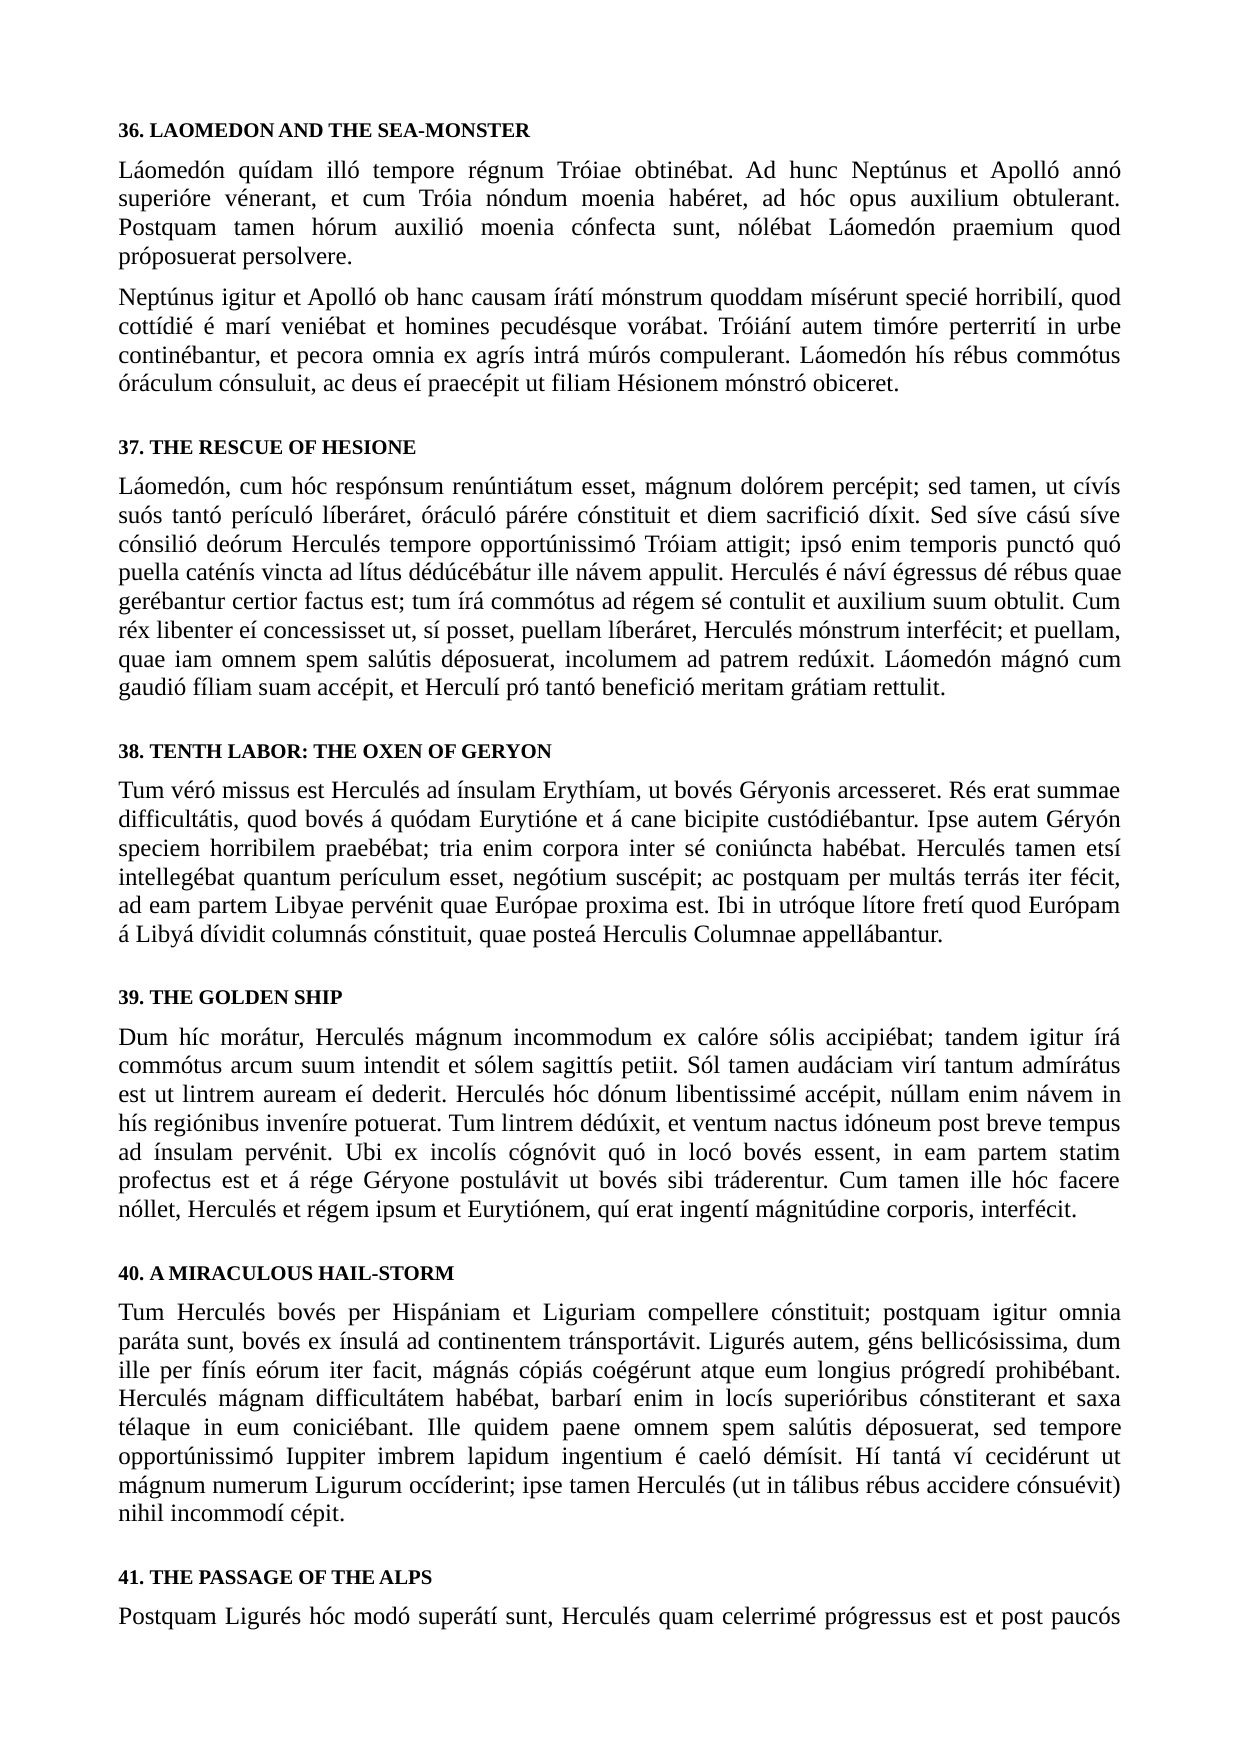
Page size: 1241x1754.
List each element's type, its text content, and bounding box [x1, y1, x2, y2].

text Neptúnus igitur et Apolló ob hanc causam írátí mónstrum quoddam mísérunt specié horribilí, quod cottídié é marí veniébat et homines pecudésque vorábat. Tróiání autem timóre perterrití in urbe continébantur, et pecora omnia ex agrís intrá múrós compulerant. Láomedón hís rébus commótus óráculum cónsuluit, ac deus eí praecépit ut filiam Hésionem mónstró obiceret. [118, 282, 1122, 397]
text Postquam Ligurés hóc modó superátí sunt, Herculés quam celerrimé prógressus est et post paucós [118, 1601, 1122, 1630]
text Tum Herculés bovés per Hispániam et Liguriam compellere cónstituit; postquam igitur omnia paráta sunt, bovés ex ínsulá ad continentem tránsportávit. Ligurés autem, géns bellicósissima, dum ille per fínís eórum iter facit, mágnás cópiás coégérunt atque eum longius prógredí prohibébant. Herculés mágnam difficultátem habébat, barbarí enim in locís superióribus cónstiterant et saxa télaque in eum coniciébant. Ille quidem paene omnem spem salútis déposuerat, sed tempore opportúnissimó Iuppiter imbrem lapidum ingentium é caeló démísit. Hí tantá ví cecidérunt ut mágnum numerum Ligurum occíderint; ipse tamen Herculés (ut in tálibus rébus accidere cónsuévit) nihil incommodí cépit. [118, 1297, 1122, 1527]
subtitle 41. THE PASSAGE OF THE ALPS [118, 1565, 1122, 1589]
subtitle 39. THE GOLDEN SHIP [118, 985, 1122, 1009]
text Láomedón quídam illó tempore régnum Tróiae obtinébat. Ad hunc Neptúnus et Apolló annó superióre vénerant, et cum Tróia nóndum moenia habéret, ad hóc opus auxilium obtulerant. Postquam tamen hórum auxilió moenia cónfecta sunt, nólébat Láomedón praemium quod próposuerat persolvere. [118, 155, 1122, 270]
subtitle 38. TENTH LABOR: THE OXEN OF GERYON [118, 739, 1122, 763]
text Tum véró missus est Herculés ad ínsulam Erythíam, ut bovés Géryonis arcesseret. Rés erat summae difficultátis, quod bovés á quódam Eurytióne et á cane bicipite custódiébantur. Ipse autem Géryón speciem horribilem praebébat; tria enim corpora inter sé coniúncta habébat. Herculés tamen etsí intellegébat quantum perículum esset, negótium suscépit; ac postquam per multás terrás iter fécit, ad eam partem Libyae pervénit quae Európae proxima est. Ibi in utróque lítore fretí quod Európam á Libyá dívidit columnás cónstituit, quae posteá Herculis Columnae appellábantur. [118, 775, 1122, 948]
text Láomedón, cum hóc respónsum renúntiátum esset, mágnum dolórem percépit; sed tamen, ut cívís suós tantó perículó líberáret, óráculó párére cónstituit et diem sacrifició díxit. Sed síve cású síve cónsilió deórum Herculés tempore opportúnissimó Tróiam attigit; ipsó enim temporis punctó quó puella caténís vincta ad lítus dédúcébátur ille návem appulit. Herculés é náví égressus dé rébus quae gerébantur certior factus est; tum írá commótus ad régem sé contulit et auxilium suum obtulit. Cum réx libenter eí concessisset ut, sí posset, puellam líberáret, Herculés mónstrum interfécit; et puellam, quae iam omnem spem salútis déposuerat, incolumem ad patrem redúxit. Láomedón mágnó cum gaudió fíliam suam accépit, et Herculí pró tantó benefició meritam grátiam rettulit. [118, 471, 1122, 701]
subtitle 36. LAOMEDON AND THE SEA-MONSTER [118, 118, 1122, 142]
subtitle 40. A MIRACULOUS HAIL-STORM [118, 1261, 1122, 1285]
subtitle 37. THE RESCUE OF HESIONE [118, 435, 1122, 459]
text Dum híc morátur, Herculés mágnum incommodum ex calóre sólis accipiébat; tandem igitur írá commótus arcum suum intendit et sólem sagittís petiit. Sól tamen audáciam virí tantum admírátus est ut lintrem auream eí dederit. Herculés hóc dónum libentissimé accépit, núllam enim návem in hís regiónibus inveníre potuerat. Tum lintrem dédúxit, et ventum nactus idóneum post breve tempus ad ínsulam pervénit. Ubi ex incolís cógnóvit quó in locó bovés essent, in eam partem statim profectus est et á rége Géryone postulávit ut bovés sibi tráderentur. Cum tamen ille hóc facere nóllet, Herculés et régem ipsum et Eurytiónem, quí erat ingentí mágnitúdine corporis, interfécit. [118, 1022, 1122, 1223]
